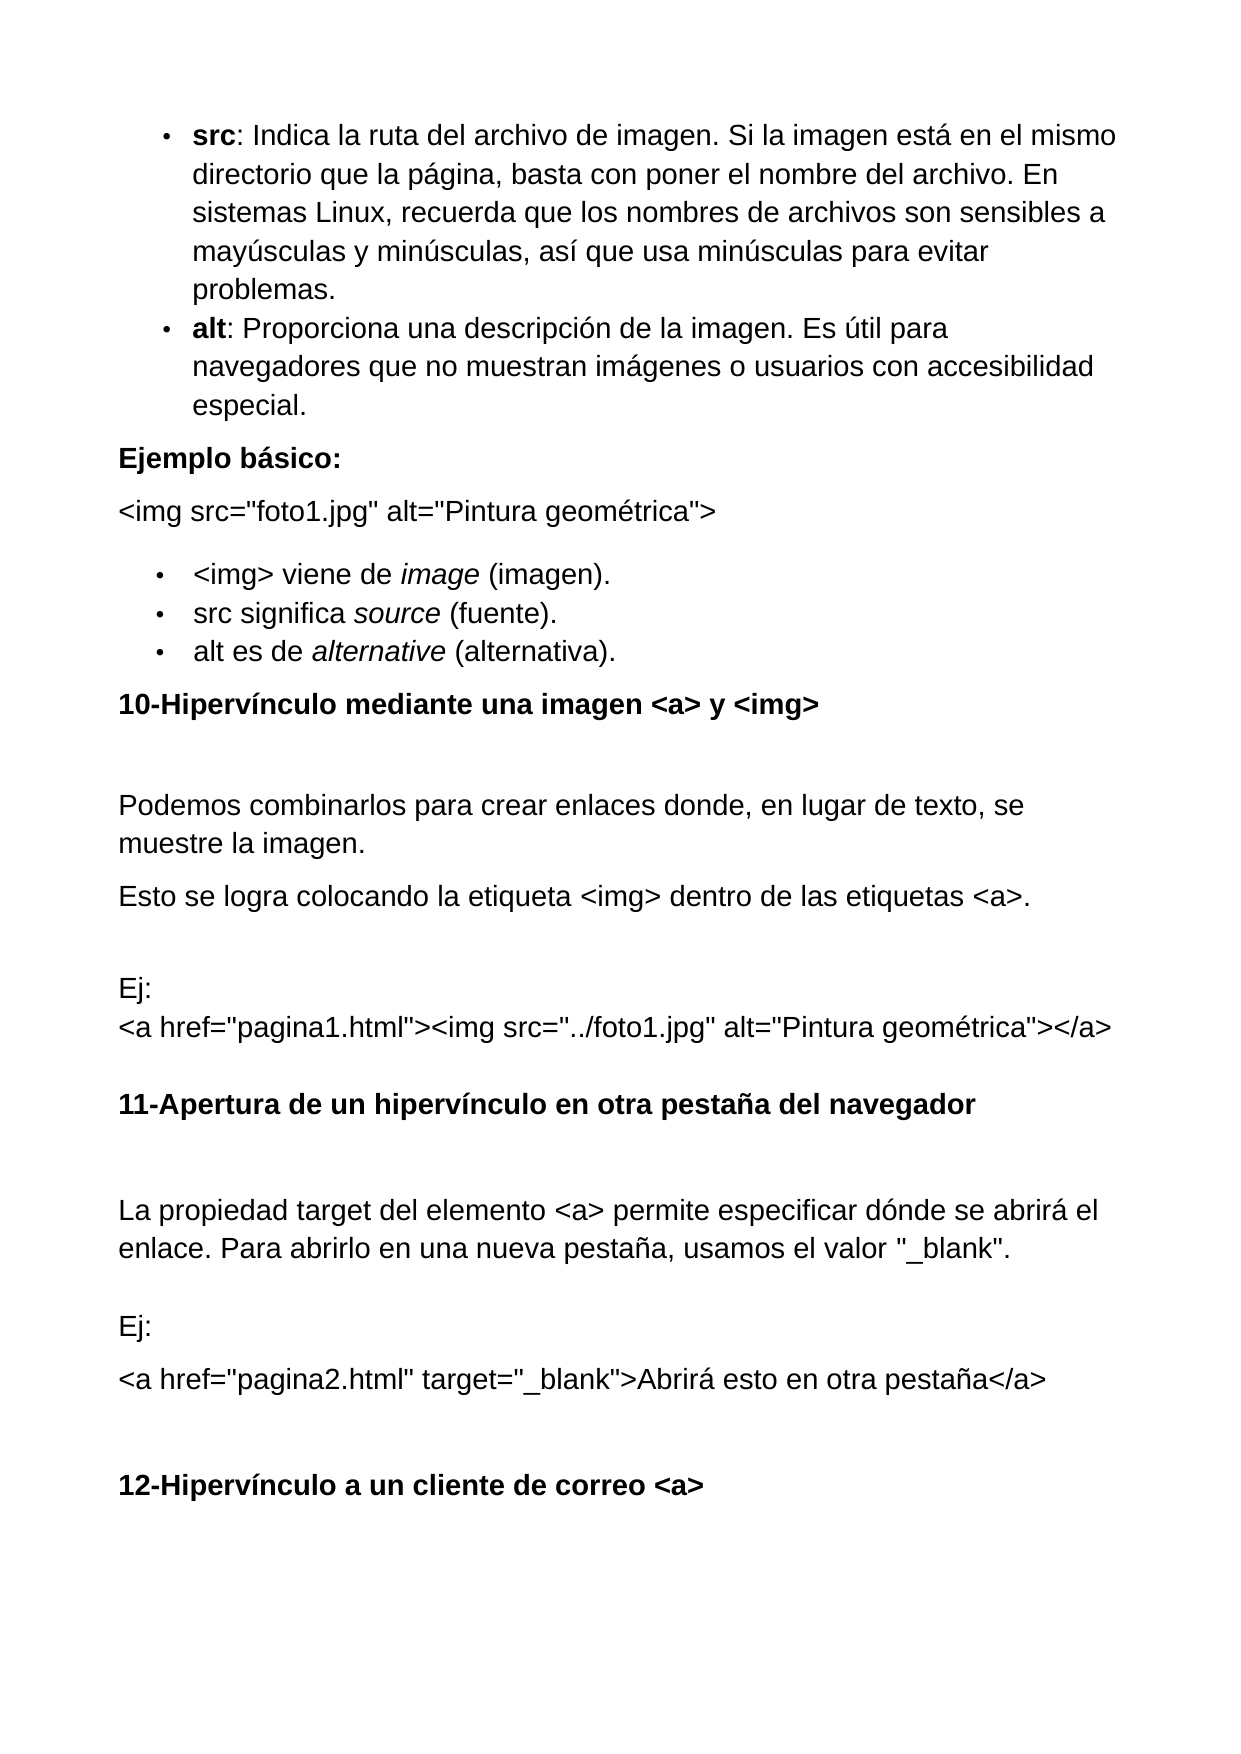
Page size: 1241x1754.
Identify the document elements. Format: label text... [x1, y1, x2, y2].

text Ejemplo básico: [118, 441, 1122, 474]
text Ej: <a href="pagina1.html"><img src="../foto1.jpg" alt="Pintura geométrica"></a> 11-Apertura de un hipervínculo en otra pestaña del navegador [118, 932, 1122, 1120]
text Esto se logra colocando la etiqueta <img> dentro de las etiquetas <a>. [118, 879, 1122, 913]
text Podemos combinarlos para crear enlaces donde, en lugar de texto, se muestre la imagen. [118, 788, 1122, 860]
text 10-Hipervínculo mediante una imagen <a> y <img> [118, 687, 1122, 721]
list src significa source (fuente). [156, 596, 1122, 629]
list <img> viene de image (imagen). [156, 557, 1122, 591]
list src: Indica la ruta del archivo de imagen. Si la imagen está en el mismo directorio que la página, basta con poner el nombre del archivo. En sistemas Linux, recuerda que los nombres de archivos son sensibles a mayúsculas y minúsculas, así que usa minúsculas para evitar problemas. [162, 118, 1122, 306]
text <a href="pagina2.html" target="_blank">Abrirá esto en otra pestaña</a> [118, 1362, 1122, 1395]
text 12-Hipervínculo a un cliente de correo <a> [118, 1468, 1122, 1501]
text <img src="foto1.jpg" alt="Pintura geométrica"> [118, 494, 1122, 528]
list alt: Proporciona una descripción de la imagen. Es útil para navegadores que no muestran imágenes o usuarios con accesibilidad especial. [162, 311, 1122, 421]
text La propiedad target del elemento <a> permite especificar dónde se abrirá el enlace. Para abrirlo en una nueva pestaña, usamos el valor "_blank". Ej: [118, 1193, 1122, 1342]
list alt es de alternative (alternativa). [156, 634, 1122, 668]
